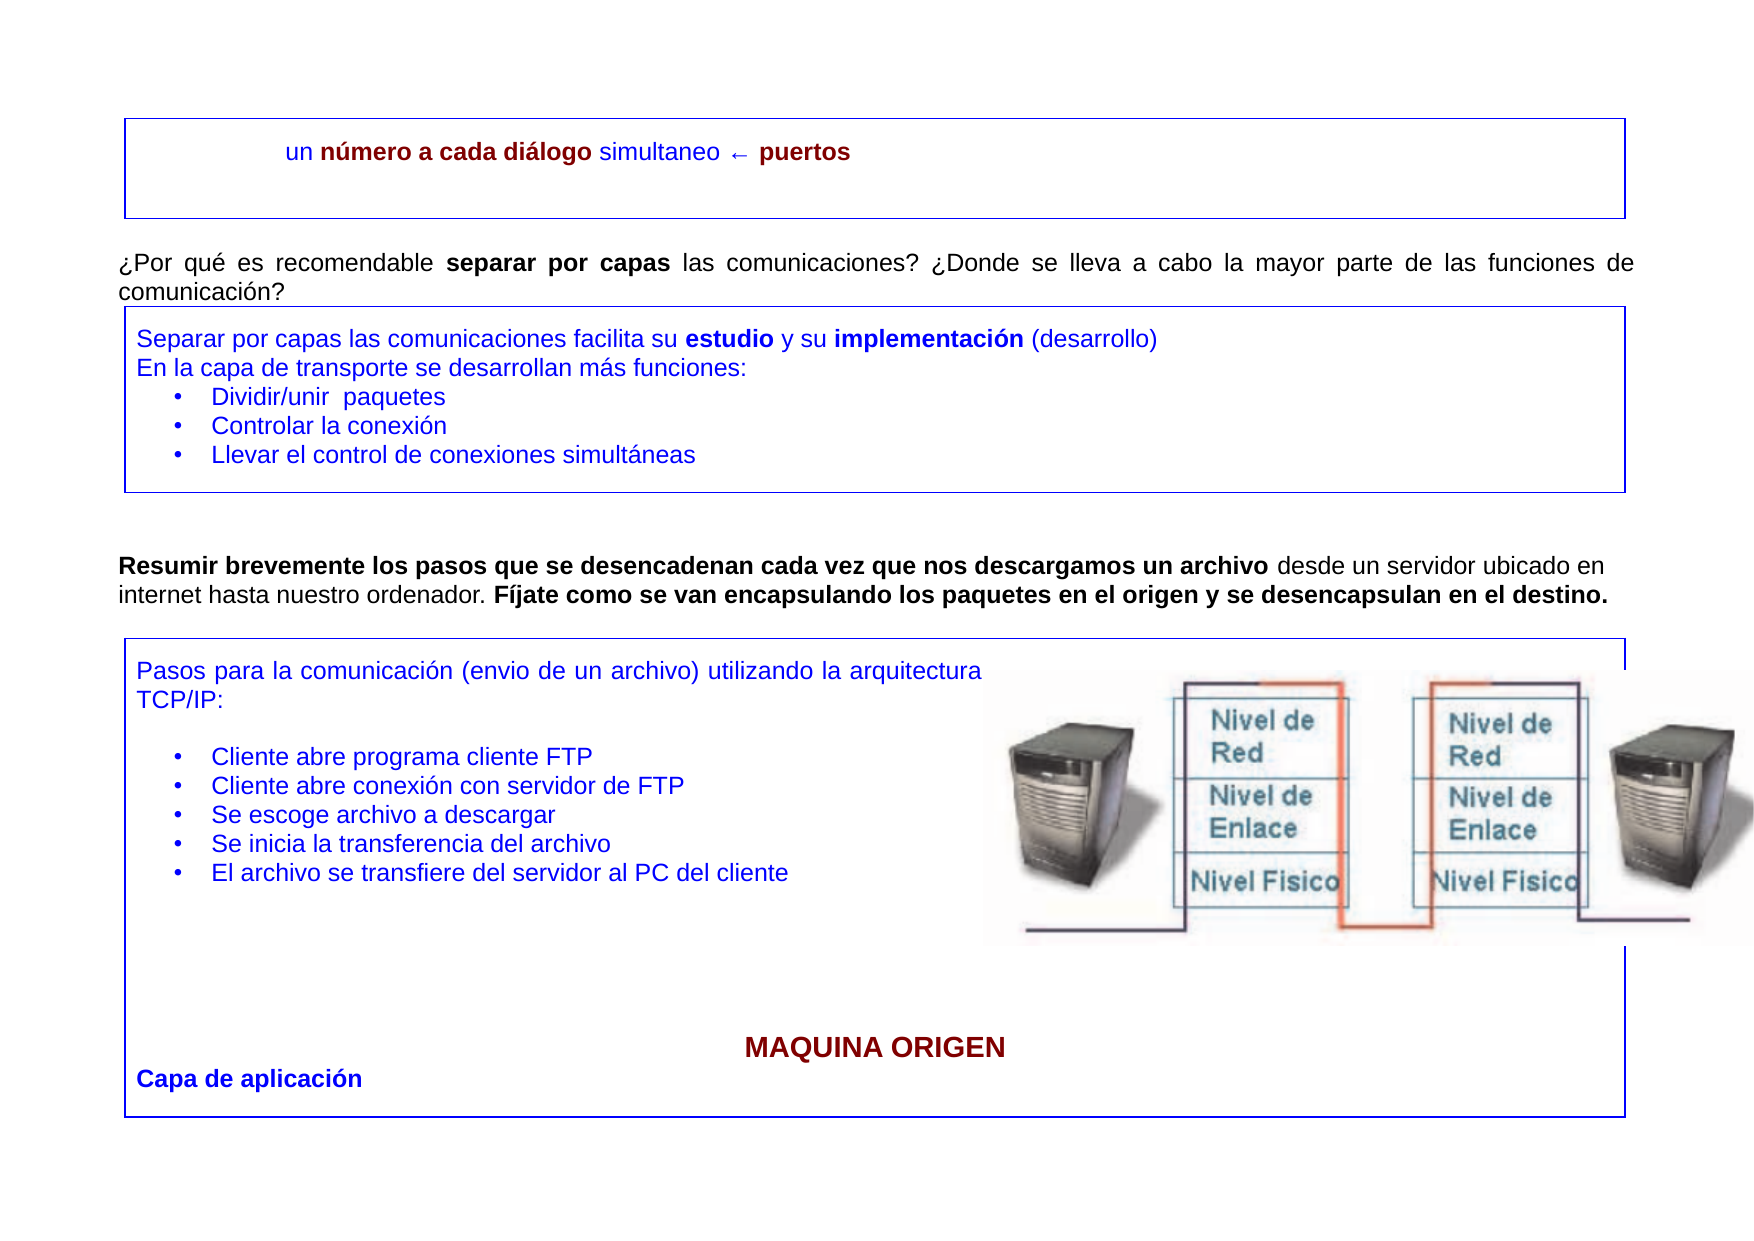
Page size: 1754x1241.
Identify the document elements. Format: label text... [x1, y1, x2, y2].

table_header un número a cada diálogo simultaneo ← puertos [126, 119, 1624, 218]
text Resumir brevemente los pasos que se desencadenan cada vez que nos descargamos un archivo desde un servidor ubicado en internet hasta nuestro ordenador. Fíjate como se van encapsulando los paquetes en el origen y se desencapsulan en el destino. [118, 551, 1636, 609]
table_header Separar por capas las comunicaciones facilita su estudio y su implementación (desarrollo) En la capa de transporte se desarrollan más funciones: Dividir/unir paquetes Controlar la conexión Llevar el control de conexiones simultáneas [126, 307, 1624, 492]
table_header Pasos para la comunicación (envio de un archivo) utilizando la arquitectura TCP/IP: Cliente abre programa cliente FTP Cliente abre conexión con servidor de FTP Se escoge archivo a descargar Se inicia la transferencia del archivo El archivo se transfiere del servidor al PC del cliente MAQUINA ORIGEN Capa de aplicación Programa FTP (navegador pide página web) recibe petición de descarga del fichero Pasa petición y el archivo a la capa TCP Capa de transporte (TCP) Mira el tamaño del archivo (PDU) y lo divide en trozos ← en función del tamaño máximo soportado por la red Asigna un número de secuencia a cada trozo ← por el byte en el que empieza Asigna a cada trozo nº de puerto de origen y nº puerto de destino ← han sido acordados previamente por cliente y servidor Con los datos anteriores se construye la cabecera TCP ← los datos del archivos son encapsulados Capa de red (IP) TCP llama a IP y le pasa los bloques en que dividió el archivo con con las cabecertas que le añadió ← solicita servicio Añade a cada bloque la dirección de origen y destino del paquete (la del propio equipo y la almacenada por el sistema operativo al conectar la aplicación por FTP) Añade información del protocolo de la capa superior que le pasa el paquete (TCP en este caso) La capa de enlace TCP/IP igual en todos los sistemas; capa de enlace puede variar totalmente Depende de la tecnología de red por la que se transmita el paquete (red local, adsl, modem, …) Caso red local → tecnología Ethernet IP manda paquetes a capa de enlace Ethernet necesita identificar maquina de destino ← se asigna un número distinto a cada tarjeta de red ← dirección MAC o física Ethernet añade: MAC de origen MAC de destino Protocolo de la capa superior que le solicita el servicio ← IP en este caso La capa física Capa de enlace accede al hardware (tarjeta de red) y los datos salen del PC Existen muchas tecnologías en la capa física ← RJ-45, coaxial, inalámbricas, ... MAQUINA DE DESTINO La capa física Datos llegan al hardware de red, los decodifica y los pasa a la capa de enlace La capa de enlace (Ethernet) Analiza la trama. Mira la dirección MAC de destino, al ver que es la suya sabe que es para el. Lee el campo protocolo de la cabecera, ve que es IP y pasa el paquete (sin la cabecera ethernet) a la capa de red al protocolo IP La capa de red (IP) Extrae del paquete de la cabecera IP: La IP de destino, que es la suya ← confirma que el paquete es para el La IP de origen ← la necesitará más adelante para enviar respuesta. Procolo de transporte que generó el paquete ← TCP Pasa el segmento al protocolo TCP de la capa superior La capa de transporte (TCP) Coge el paquete y ve que no es completo sino un trozo. Construye un paquete TCP especial y avisa a la máquina de origen de que ha recibido el segmento. No entramos en detalle de este proceso ← sólo indicar que si la máquina no recibe confirmación de recepción de los segmentos pasado un cierto tiempo lo reenvía ← este diálogo controla la conexión Una vez que la máquina tiene los tres segmentos: Los une de acuerdo a su número de secuencia Pasa el archivo a la aplicación (cliente de FTP) ← mágicamente recibe el archivo sin saber como a llegado hasta allí. [126, 639, 1624, 1116]
picture [983, 670, 1754, 946]
text ¿Por qué es recomendable separar por capas las comunicaciones? ¿Donde se lleva a cabo la mayor parte de las funciones de comunicación? [118, 248, 1636, 306]
